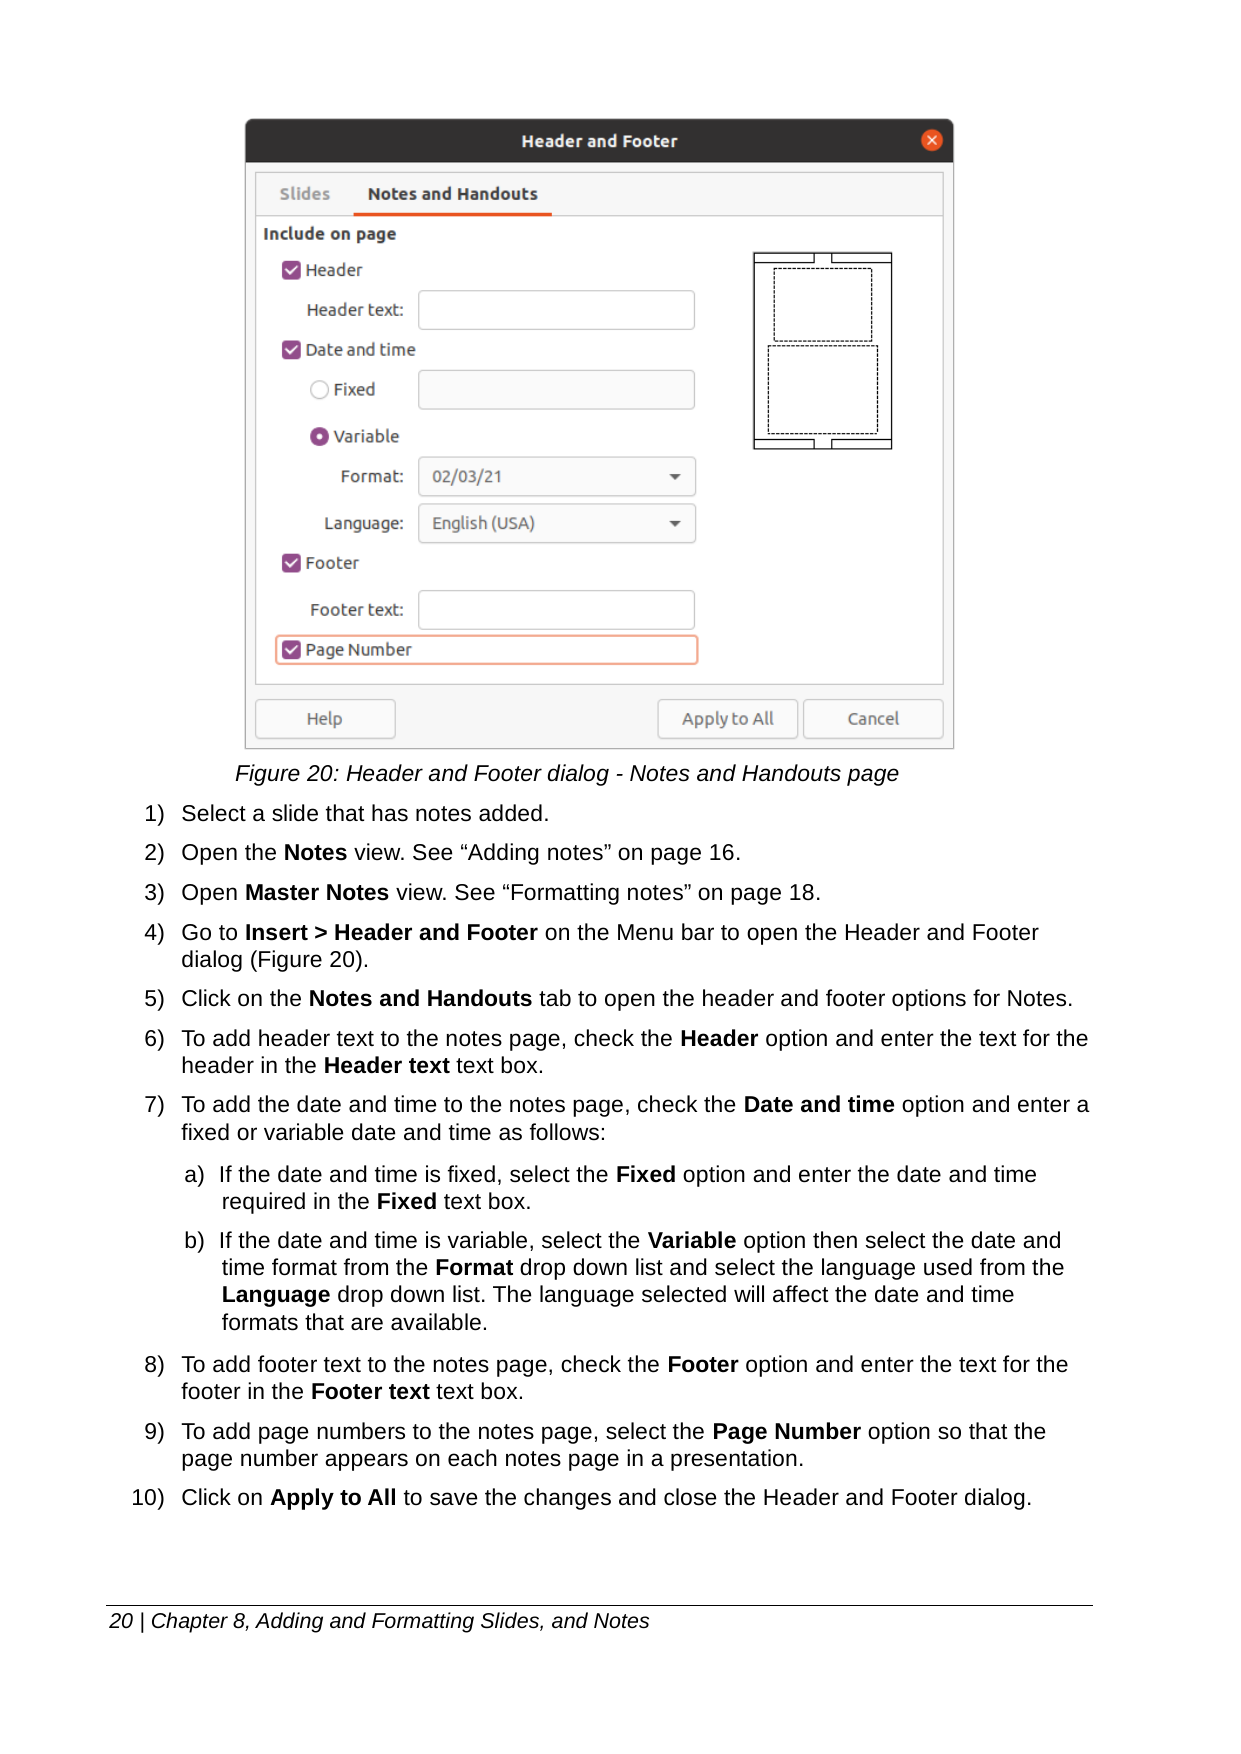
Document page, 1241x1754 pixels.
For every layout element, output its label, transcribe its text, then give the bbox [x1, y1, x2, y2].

list To add the date and time to the notes page, check the Date and time option and enter a fixed or variable date and time as follows: [164, 1091, 1093, 1145]
list To add page numbers to the notes page, select the Page Number option so that the page number appears on each notes page in a presentation. [164, 1417, 1093, 1471]
list Click on Apply to All to save the changes and close the Header and Footer dialog. [164, 1484, 1093, 1511]
list Open Master Notes view. See “Formatting notes” on page 18. [164, 878, 1093, 905]
text Figure 20: Header and Footer dialog - Notes and Handouts page [235, 760, 964, 787]
list Go to Insert > Header and Footer on the Menu bar to open the Header and Footer dialog (Figure 20). [164, 918, 1093, 972]
list If the date and time is variable, select the Variable option then select the date and time format from the Format drop down list and select the language used from the Language drop down list. The language selected will affect the date and time formats that are available. [181, 1224, 1093, 1338]
list Select a slide that has notes added. [164, 799, 1093, 826]
picture [234, 118, 964, 760]
list To add footer text to the notes page, check the Footer option and enter the text for the footer in the Footer text text box. [164, 1350, 1093, 1404]
list Click on the Notes and Handouts tab to open the header and footer options for Notes. [164, 984, 1093, 1012]
list If the date and time is fixed, select the Fixed option and enter the date and time required in the Fixed text box. [181, 1157, 1093, 1217]
list Open the Notes view. See “Adding notes” on page 16. [164, 839, 1093, 866]
list To add header text to the notes page, check the Header option and enter the text for the header in the Header text text box. [164, 1024, 1093, 1078]
